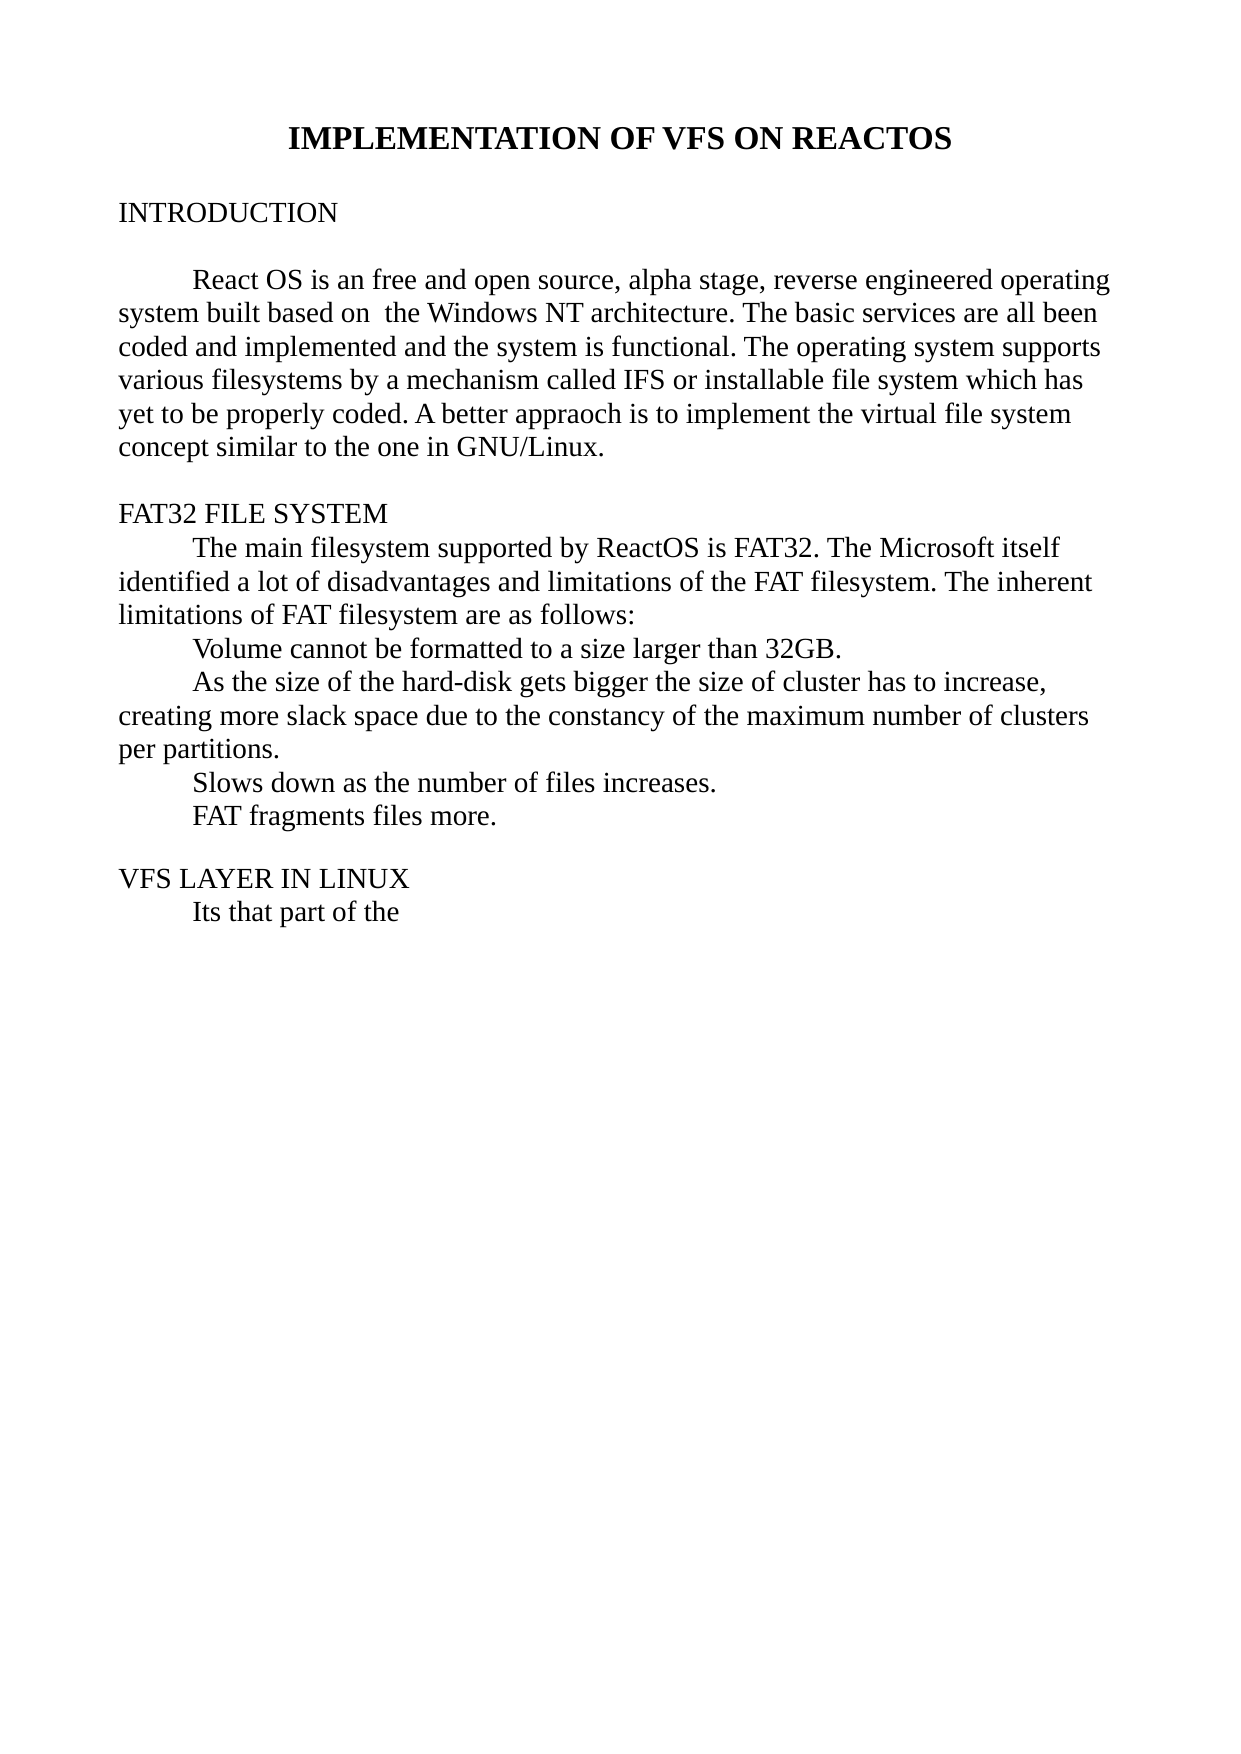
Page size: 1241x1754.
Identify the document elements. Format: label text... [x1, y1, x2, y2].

text INTRODUCTION [118, 195, 1122, 228]
text As the size of the hard-disk gets bigger the size of cluster has to increase, creating more slack space due to the constancy of the maximum number of clusters per partitions. [118, 664, 1122, 765]
text FAT32 FILE SYSTEM [118, 497, 1122, 530]
text IMPLEMENTATION OF VFS ON REACTOS [118, 118, 1122, 156]
text The main filesystem supported by ReactOS is FAT32. The Microsoft itself identified a lot of disadvantages and limitations of the FAT filesystem. The inherent limitations of FAT filesystem are as follows: [118, 530, 1122, 631]
text Its that part of the [118, 894, 1122, 928]
text Volume cannot be formatted to a size larger than 32GB. [118, 631, 1122, 664]
text VFS LAYER IN LINUX [118, 861, 1122, 894]
text FAT fragments files more. [118, 798, 1122, 832]
text Slows down as the number of files increases. [118, 765, 1122, 798]
text React OS is an free and open source, alpha stage, reverse engineered operating system built based on the Windows NT architecture. The basic services are all been coded and implemented and the system is functional. The operating system supports various filesystems by a mechanism called IFS or installable file system which has yet to be properly coded. A better appraoch is to implement the virtual file system concept similar to the one in GNU/Linux. [118, 262, 1122, 463]
